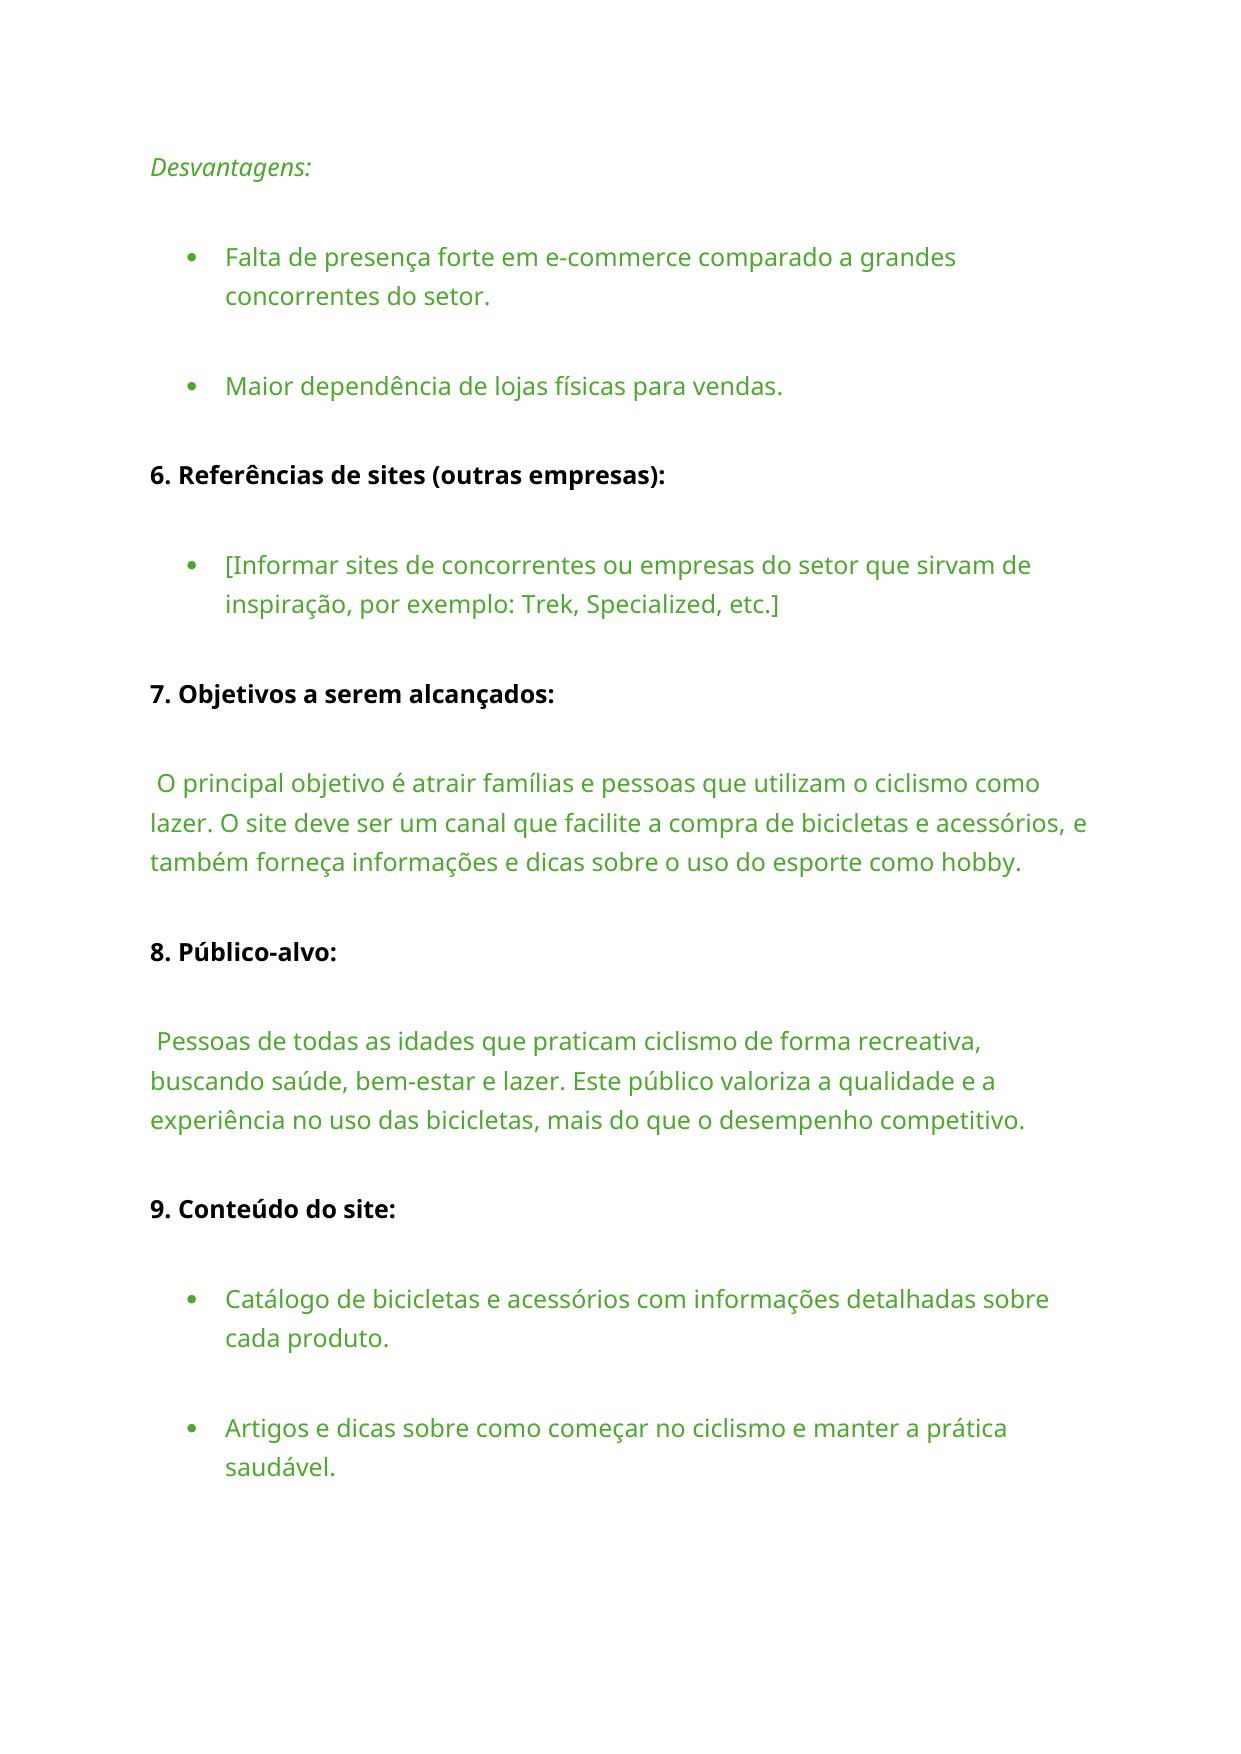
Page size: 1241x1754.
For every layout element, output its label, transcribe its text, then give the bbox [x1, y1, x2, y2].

list Artigos e dicas sobre como começar no ciclismo e manter a prática saudável. [187, 1411, 1090, 1484]
text Desvantagens: [150, 150, 1090, 184]
text 8. Público-alvo: [150, 934, 1090, 968]
list Catálogo de bicicletas e acessórios com informações detalhadas sobre cada produto. [187, 1282, 1090, 1355]
list Maior dependência de lojas físicas para vendas. [187, 368, 1090, 402]
text O principal objetivo é atrair famílias e pessoas que utilizam o ciclismo como lazer. O site deve ser um canal que facilite a compra de bicicletas e acessórios, e também forneça informações e dicas sobre o uso do esporte como hobby. [150, 766, 1090, 879]
list Falta de presença forte em e-commerce comparado a grandes concorrentes do setor. [187, 239, 1090, 313]
text 6. Referências de sites (outras empresas): [150, 458, 1090, 492]
text 7. Objetivos a serem alcançados: [150, 676, 1090, 710]
list [Informar sites de concorrentes ou empresas do setor que sirvam de inspiração, por exemplo: Trek, Specialized, etc.] [187, 547, 1090, 621]
text Pessoas de todas as idades que praticam ciclismo de forma recreativa, buscando saúde, bem-estar e lazer. Este público valoriza a qualidade e a experiência no uso das bicicletas, mais do que o desempenho competitivo. [150, 1024, 1090, 1137]
text 9. Conteúdo do site: [150, 1192, 1090, 1226]
